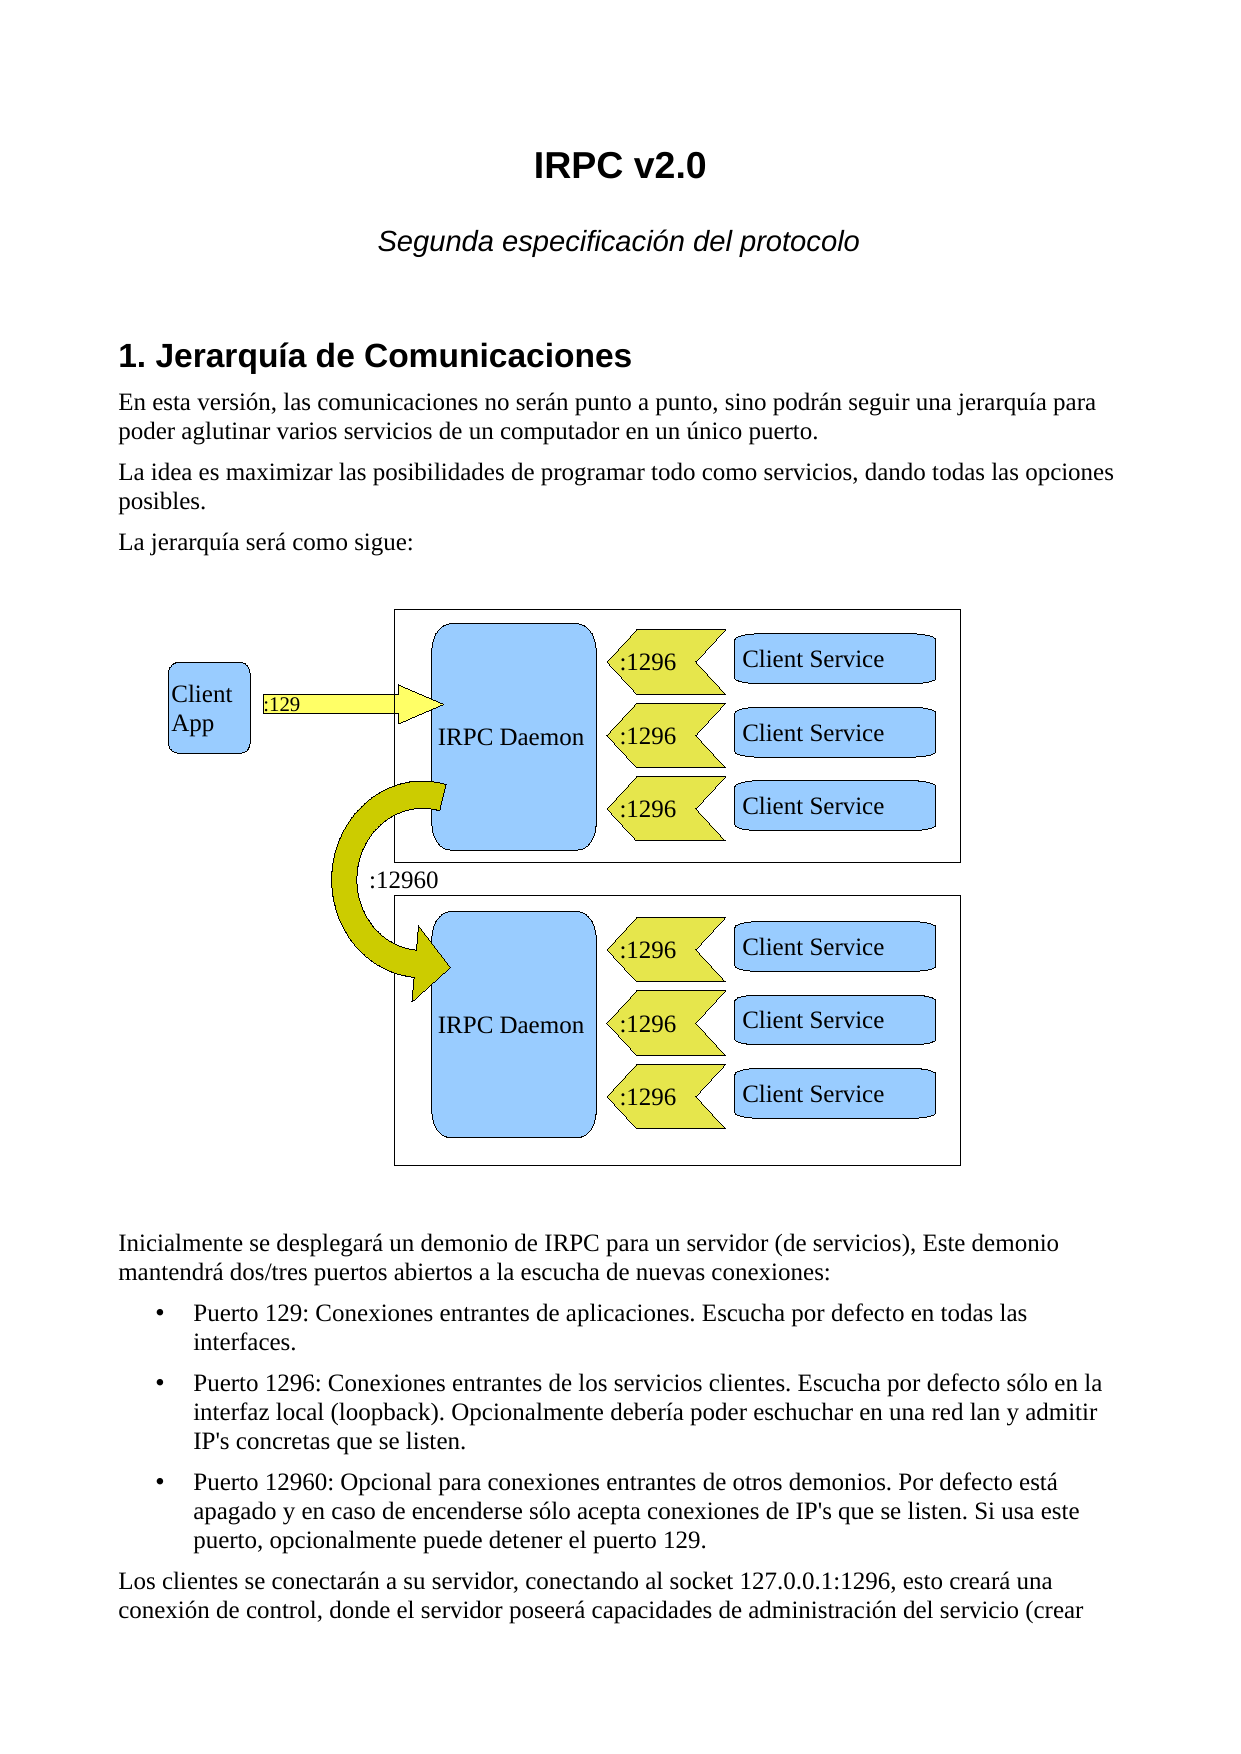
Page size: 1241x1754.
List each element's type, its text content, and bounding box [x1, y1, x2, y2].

text La jerarquía será como sigue: [118, 527, 1122, 556]
list Puerto 12960: Opcional para conexiones entrantes de otros demonios. Por defecto está apagado y en caso de encenderse sólo acepta conexiones de IP's que se listen. Si usa este puerto, opcionalmente puede detener el puerto 129. [156, 1467, 1122, 1553]
title IRPC v2.0 [118, 143, 1122, 186]
list Puerto 129: Conexiones entrantes de aplicaciones. Escucha por defecto en todas las interfaces. [156, 1298, 1122, 1356]
text La idea es maximizar las posibilidades de programar todo como servicios, dando todas las opciones posibles. [118, 457, 1122, 515]
text Inicialmente se desplegará un demonio de IRPC para un servidor (de servicios), Este demonio mantendrá dos/tres puertos abiertos a la escucha de nuevas conexiones: [118, 1228, 1122, 1286]
subtitle 1. Jerarquía de Comunicaciones [118, 336, 1122, 375]
text En esta versión, las comunicaciones no serán punto a punto, sino podrán seguir una jerarquía para poder aglutinar varios servicios de un computador en un único puerto. [118, 387, 1122, 445]
list Puerto 1296: Conexiones entrantes de los servicios clientes. Escucha por defecto sólo en la interfaz local (loopback). Opcionalmente debería poder eschuchar en una red lan y admitir IP's concretas que se listen. [156, 1368, 1122, 1455]
subtitle Segunda especificación del protocolo [118, 224, 1122, 257]
text Los clientes se conectarán a su servidor, conectando al socket 127.0.0.1:1296, esto creará una conexión de control, donde el servidor poseerá capacidades de administración del servicio (crear [118, 1566, 1122, 1623]
